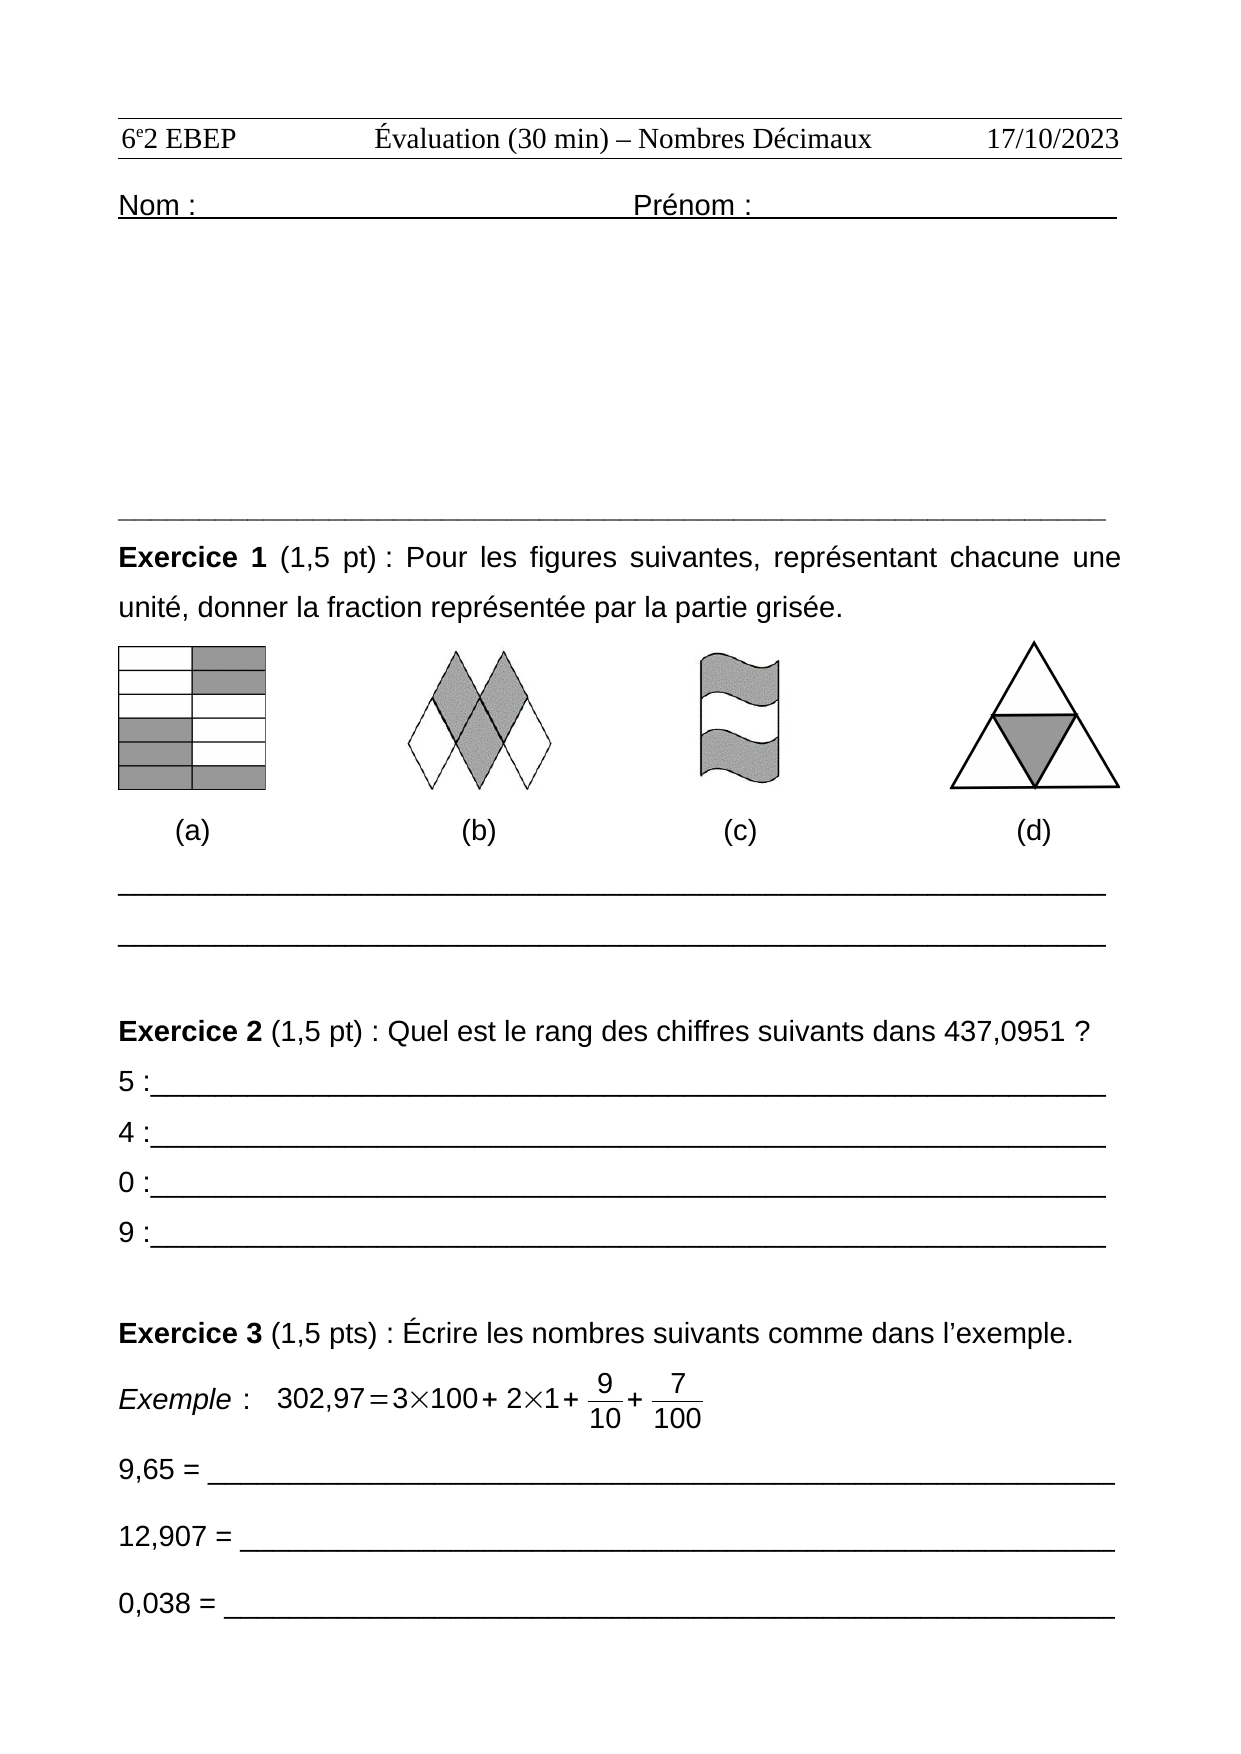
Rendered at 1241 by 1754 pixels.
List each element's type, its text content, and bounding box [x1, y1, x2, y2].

text (a) (b) (c) (d) [118, 813, 1122, 846]
text 9,65 = ________________________________________________________ [118, 1452, 1122, 1485]
text Exercice 2 (1,5 pt) : Quel est le rang des chiffres suivants dans 437,0951 ? [118, 1014, 1122, 1048]
text 5 :___________________________________________________________ [118, 1064, 1122, 1098]
text _____________________________________________________________ [118, 913, 1122, 947]
picture [403, 647, 553, 790]
text Exercice 1 (1,5 pt) : Pour les figures suivantes, représentant chacune une unité, donner la fraction représentée par la partie grisée. [118, 540, 1122, 624]
text Exemple : [118, 1366, 1122, 1435]
text 9 :___________________________________________________________ [118, 1215, 1122, 1249]
text _____________________________________________________________ [118, 863, 1122, 897]
text 0 :___________________________________________________________ [118, 1165, 1122, 1199]
text _____________________________________________________________ [118, 490, 1122, 523]
text Exercice 3 (1,5 pts) : Écrire les nombres suivants comme dans l’exemple. [118, 1316, 1122, 1349]
picture [949, 640, 1121, 790]
text Nom : Prénom : [118, 188, 1122, 221]
picture [690, 648, 788, 790]
picture [118, 646, 266, 790]
text 12,907 = ______________________________________________________ [118, 1519, 1122, 1552]
text 0,038 = _______________________________________________________ [118, 1586, 1122, 1619]
text 4 :___________________________________________________________ [118, 1115, 1122, 1148]
